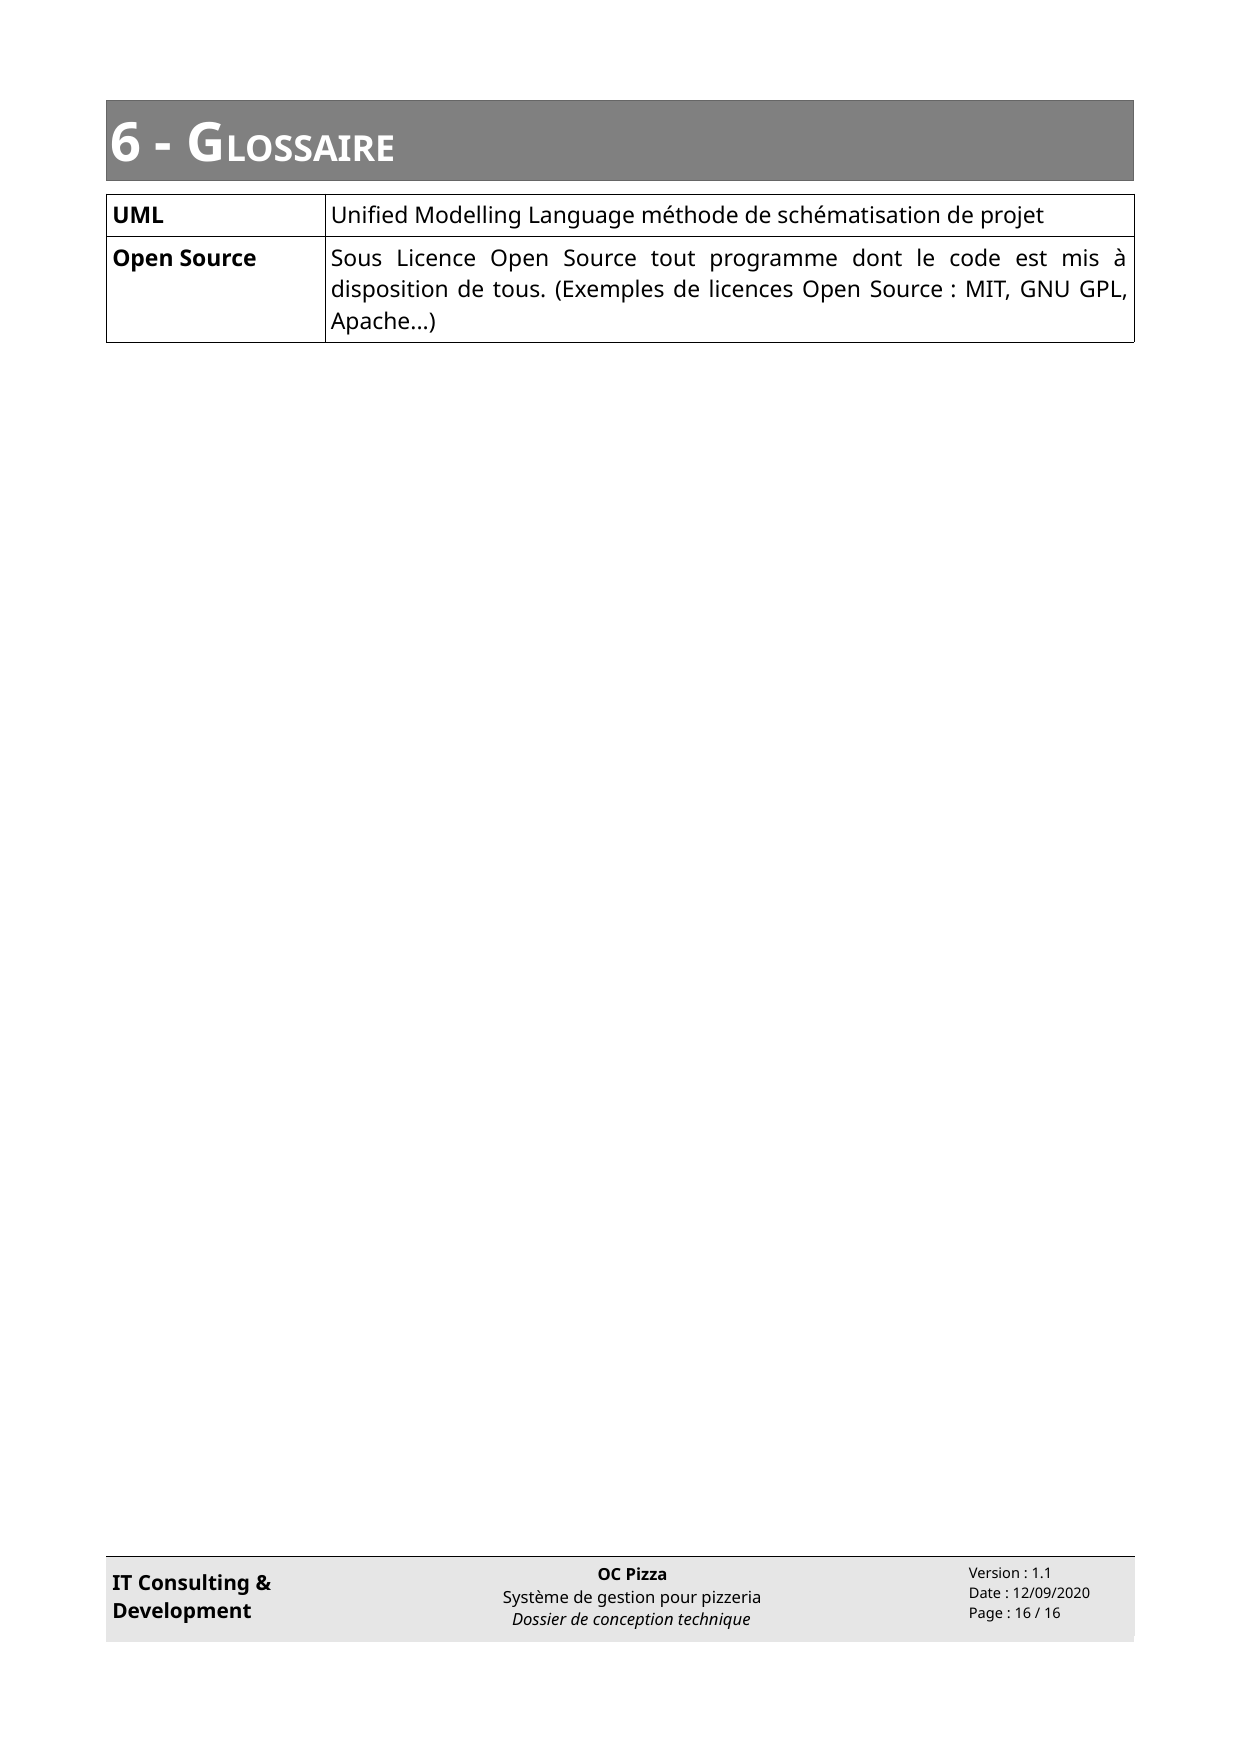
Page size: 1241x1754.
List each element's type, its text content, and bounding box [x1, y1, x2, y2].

table_header UML [107, 195, 325, 236]
table_cell Open Source [107, 237, 325, 342]
table_header Unified Modelling Language méthode de schématisation de projet [326, 195, 1134, 236]
table_cell Sous Licence Open Source tout programme dont le code est mis à disposition de tous. (Exemples de licences Open Source : MIT, GNU GPL, Apache...) [326, 237, 1134, 342]
subtitle Glossaire [107, 101, 1133, 180]
